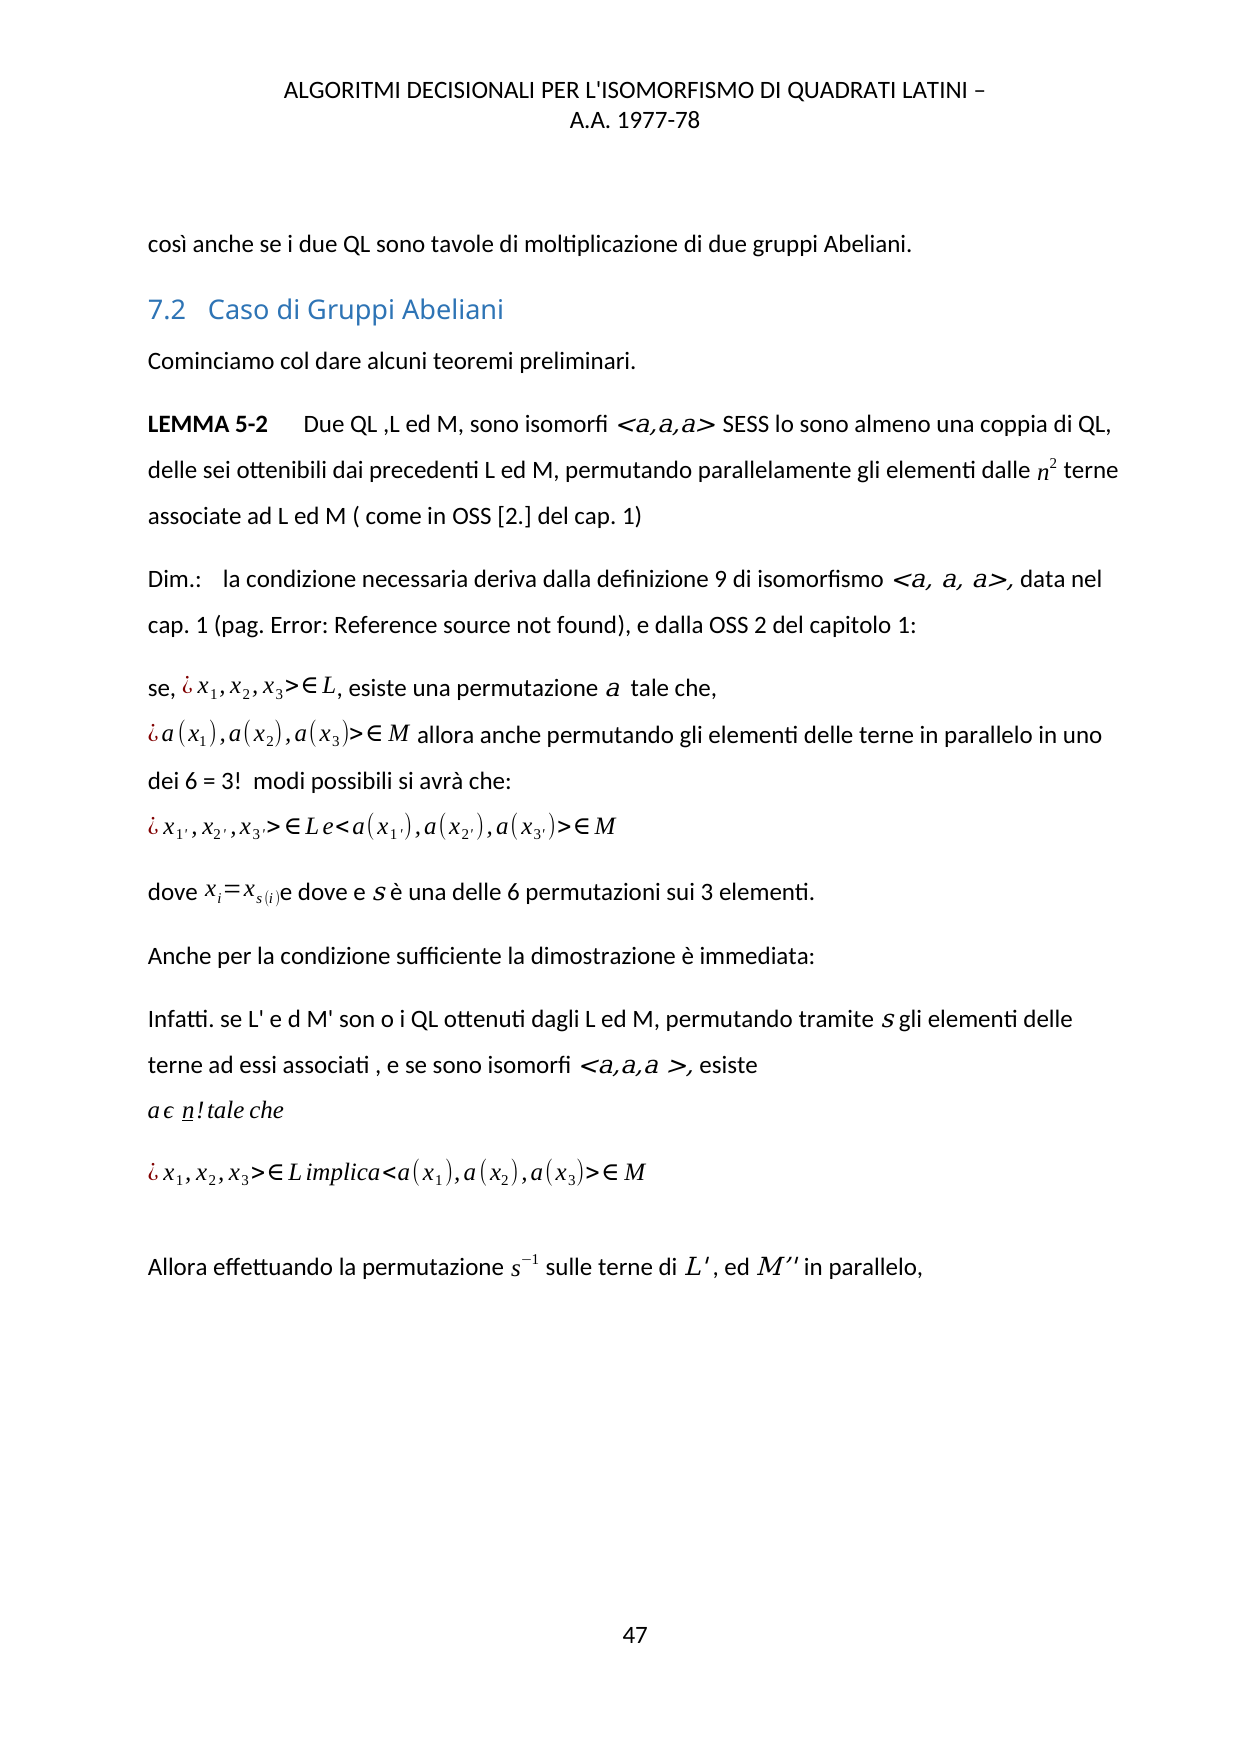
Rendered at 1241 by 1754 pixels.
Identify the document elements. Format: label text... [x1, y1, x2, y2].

text Cominciamo col dare alcuni teoremi preliminari. [148, 346, 1122, 376]
subtitle Caso di Gruppi Abeliani [148, 290, 1122, 327]
text dove e dove e s è una delle 6 permutazioni sui 3 elementi. [148, 875, 1122, 908]
text Allora effettuando la permutazione sulle terne di L' , ed M’' in parallelo, [148, 1157, 1122, 1281]
text LEMMA 5-2 Due QL ,L ed M, sono isomorfi <a,a,a> SESS lo sono almeno una coppia di QL, delle sei ottenibili dai precedenti L ed M, permutando parallelamente gli elementi dalle terne associate ad L ed M ( come in OSS [2.] del cap. 1) [148, 408, 1122, 531]
text Anche per la condizione sufficiente la dimostrazione è immediata: [148, 940, 1122, 970]
text così anche se i due QL sono tavole di moltiplicazione di due gruppi Abeliani. [148, 228, 1122, 258]
text se, , esiste una permutazione a tale che, allora anche permutando gli elementi delle terne in parallelo in uno dei 6 = 3! modi possibili si avrà che: [148, 672, 1122, 843]
text Dim.: la condizione necessaria deriva dalla definizione 9 di isomorfismo <a, a, a>, data nel cap. 1 (pag. Error: Reference source not found), e dalla OSS 2 del capitolo 1: [148, 563, 1122, 640]
text Infatti. se L' e d M' son o i QL ottenuti dagli L ed M, permutando tramite s gli elementi delle terne ad essi associati , e se sono isomorfi <a,a,a >, esiste [148, 1002, 1122, 1125]
